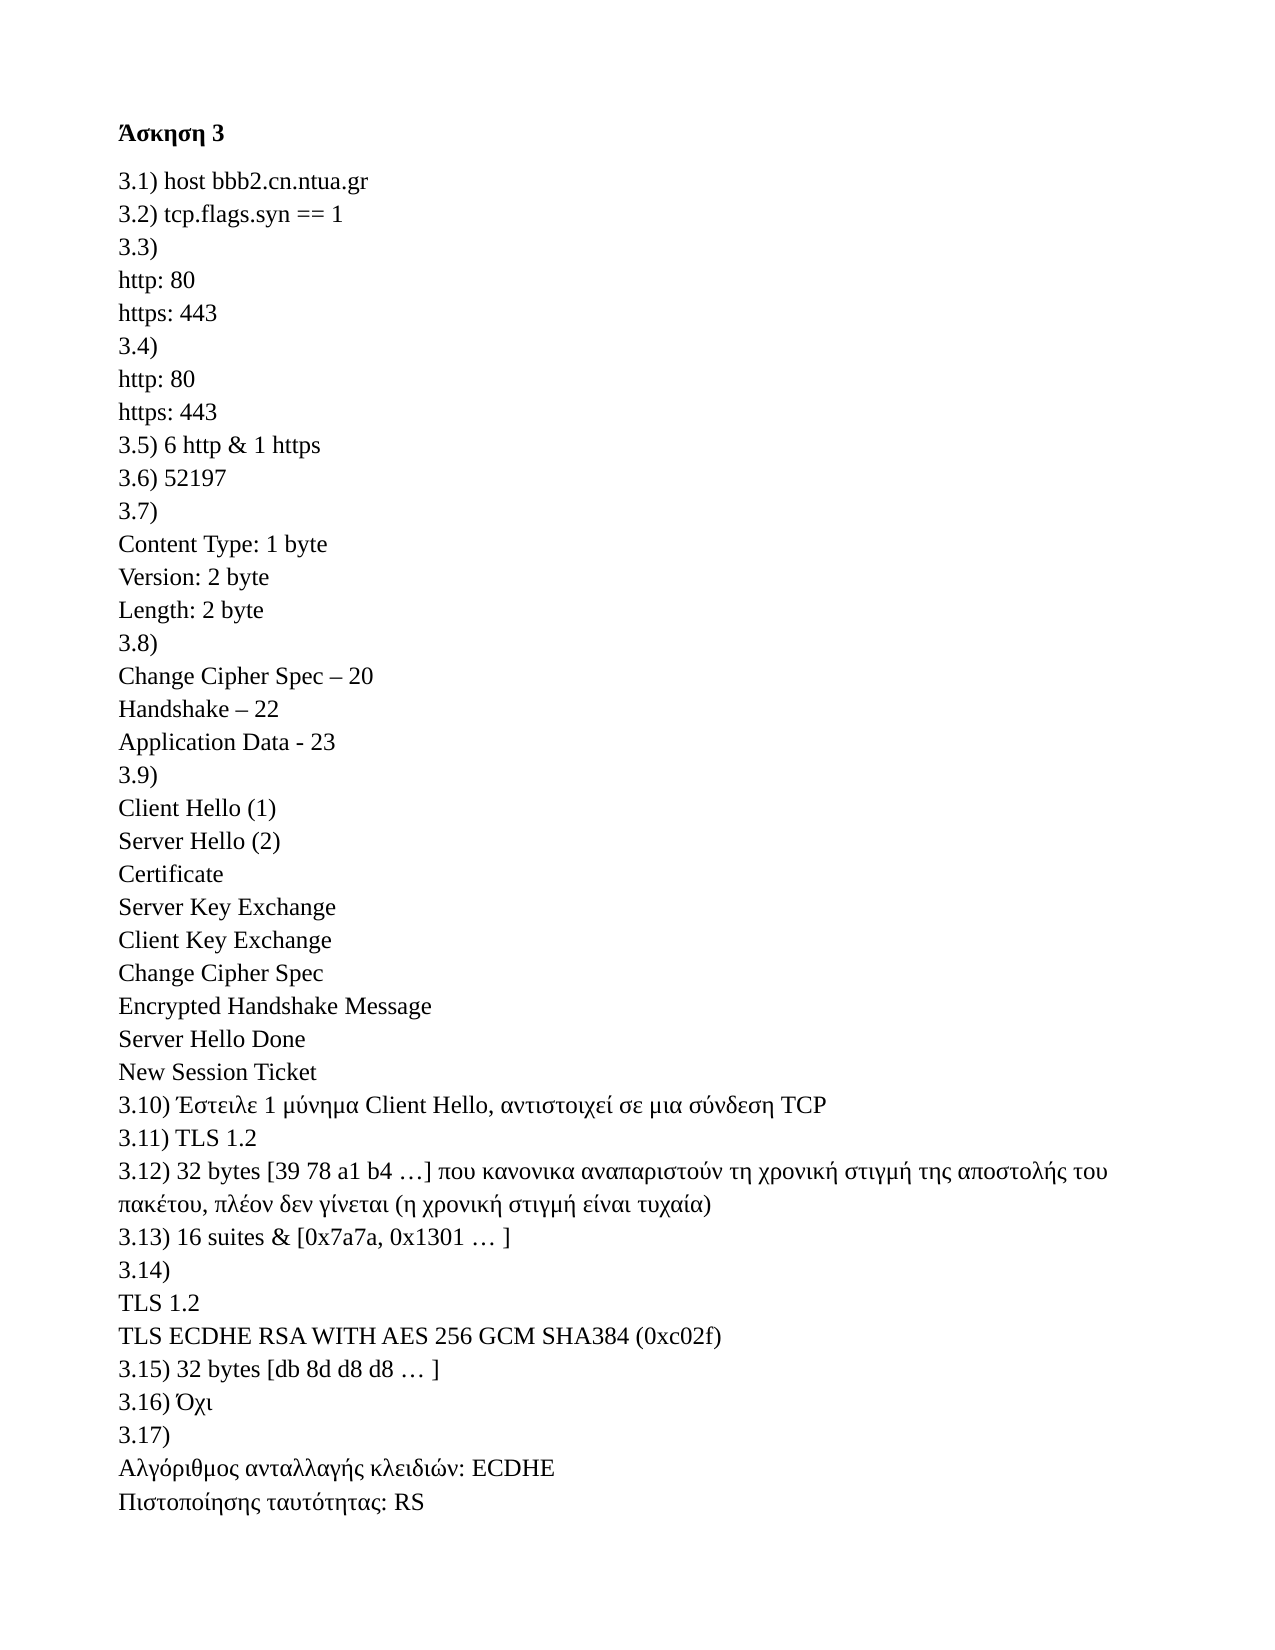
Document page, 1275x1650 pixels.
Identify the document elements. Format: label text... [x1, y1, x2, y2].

text 3.1) host bbb2.cn.ntua.gr 3.2) tcp.flags.syn == 1 3.3) http: 80 https: 443 3.4) http: 80 https: 443 3.5) 6 http & 1 https 3.6) 52197 3.7) Content Type: 1 byte Version: 2 byte Length: 2 byte 3.8) Change Cipher Spec – 20 Handshake – 22 Application Data - 23 3.9) Client Hello (1) Server Hello (2) Certificate Server Key Exchange Client Key Exchange Change Cipher Spec Encrypted Handshake Message Server Hello Done New Session Ticket 3.10) Έστειλε 1 μύνημα Client Hello, αντιστοιχεί σε μια σύνδεση TCP 3.11) TLS 1.2 3.12) 32 bytes [39 78 a1 b4 …] που κανονικα αναπαριστούν τη χρονική στιγμή της αποστολής του πακέτου, πλέον δεν γίνεται (η χρονική στιγμή είναι τυχαία) 3.13) 16 suites & [0x7a7a, 0x1301 … ] 3.14) TLS 1.2 TLS ECDHE RSA WITH AES 256 GCM SHA384 (0xc02f) 3.15) 32 bytes [db 8d d8 d8 … ] 3.16) Όχι 3.17) Αλγόριθμος ανταλλαγής κλειδιών: ECDHE Πιστοποίησης ταυτότητας: RS [118, 166, 1157, 1515]
text Άσκηση 3 [118, 118, 1157, 147]
